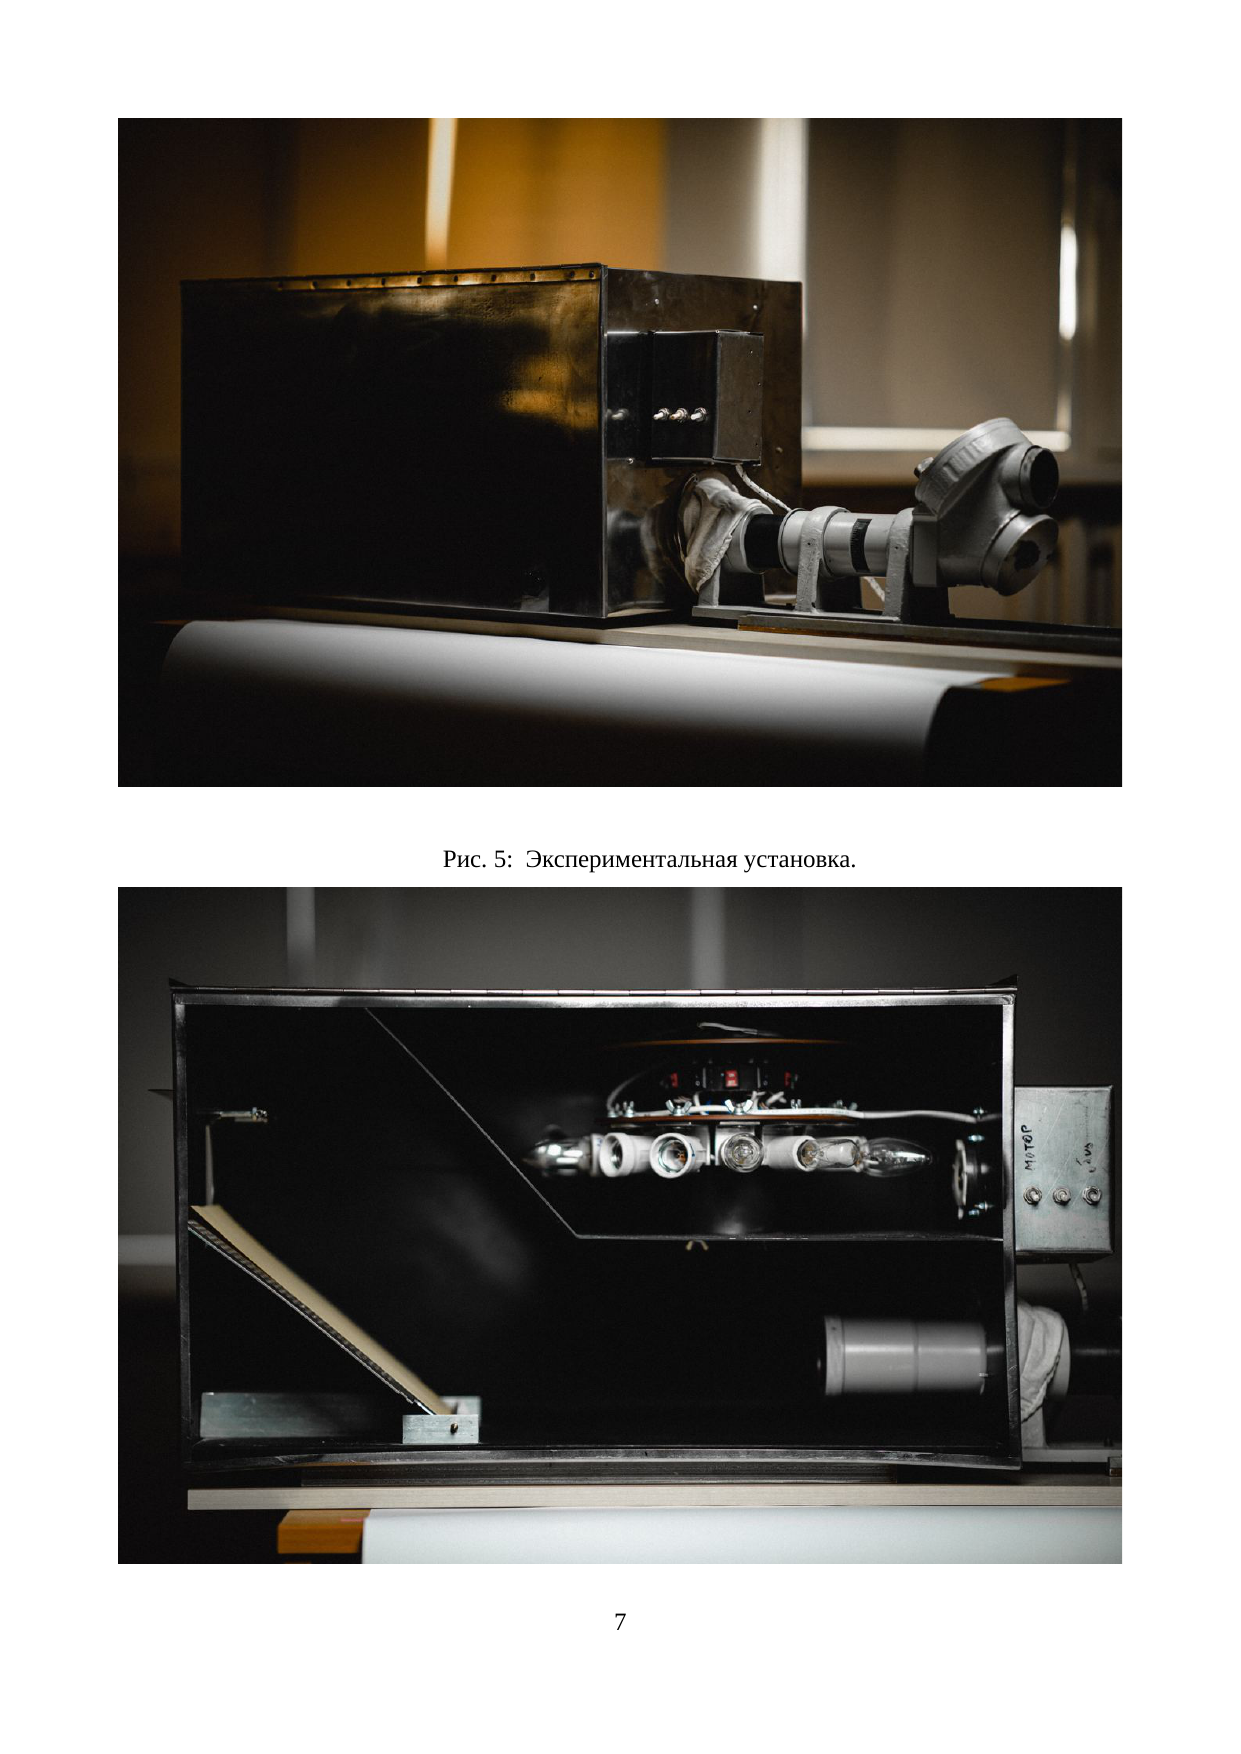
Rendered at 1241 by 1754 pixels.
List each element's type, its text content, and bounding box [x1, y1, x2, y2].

text Рис. 5: Экспериментальная установка. [118, 844, 1122, 873]
picture [118, 118, 1123, 787]
picture [118, 887, 1123, 1564]
